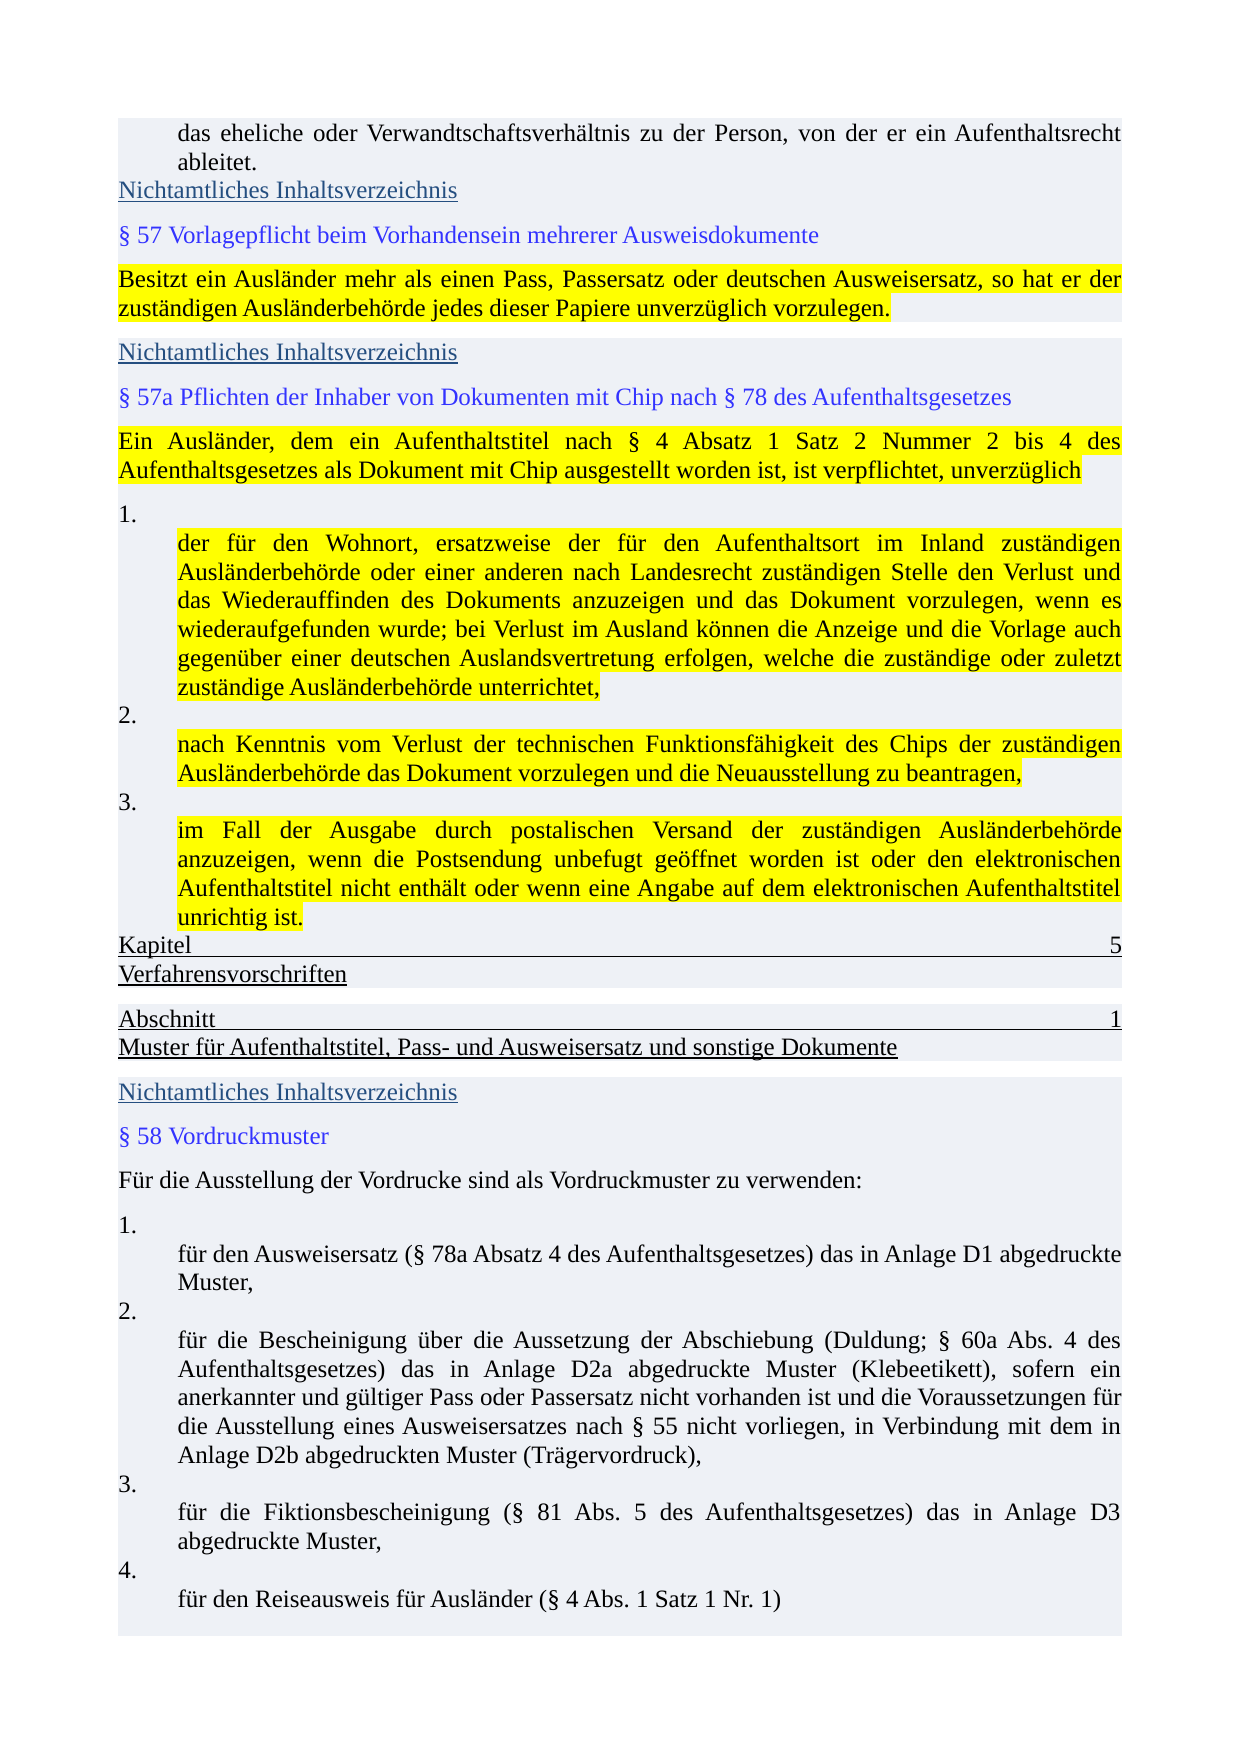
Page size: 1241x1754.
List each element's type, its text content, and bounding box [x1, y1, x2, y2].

list im Fall der Ausgabe durch postalischen Versand der zuständigen Ausländerbehörde anzuzeigen, wenn die Postsendung unbefugt geöffnet worden ist oder den elektronischen Aufenthaltstitel nicht enthält oder wenn eine Angabe auf dem elektronischen Aufenthaltstitel unrichtig ist. [177, 816, 1122, 931]
subtitle 2. [118, 701, 1122, 729]
list für den Ausweisersatz (§ 78a Absatz 4 des Aufenthaltsgesetzes) das in Anlage D1 abgedruckte Muster, [177, 1239, 1122, 1296]
list für die Fiktionsbescheinigung (§ 81 Abs. 5 des Aufenthaltsgesetzes) das in Anlage D3 abgedruckte Muster, [177, 1497, 1122, 1555]
subtitle 4. [118, 1555, 1122, 1584]
subtitle 2. [118, 1296, 1122, 1325]
subtitle § 57a Pflichten der Inhaber von Dokumenten mit Chip nach § 78 des Aufenthaltsgesetzes [118, 382, 1122, 411]
subtitle 3. [118, 1469, 1122, 1497]
subtitle 1. [118, 499, 1122, 528]
subtitle 3. [118, 787, 1122, 816]
list für den Reiseausweis für Ausländer (§ 4 Abs. 1 Satz 1 Nr. 1) [177, 1584, 1122, 1612]
subtitle § 57 Vorlagepflicht beim Vorhandensein mehrerer Ausweisdokumente [118, 220, 1122, 249]
subtitle § 58 Vordruckmuster [118, 1121, 1122, 1150]
subtitle Abschnitt 1 [118, 1004, 1122, 1029]
subtitle 1. [118, 1210, 1122, 1239]
subtitle Kapitel 5 [118, 931, 1122, 956]
list das eheliche oder Verwandtschaftsverhältnis zu der Person, von der er ein Aufenthaltsrecht ableitet. [177, 118, 1122, 176]
list für die Bescheinigung über die Aussetzung der Abschiebung (Duldung; § 60a Abs. 4 des Aufenthaltsgesetzes) das in Anlage D2a abgedruckte Muster (Klebeetikett), sofern ein anerkannter und gültiger Pass oder Passersatz nicht vorhanden ist und die Voraussetzungen für die Ausstellung eines Ausweisersatzes nach § 55 nicht vorliegen, in Verbindung mit dem in Anlage D2b abgedruckten Muster (Trägervordruck), [177, 1325, 1122, 1469]
subtitle Muster für Aufenthaltstitel, Pass- und Ausweisersatz und sonstige Dokumente [118, 1030, 1122, 1061]
list nach Kenntnis vom Verlust der technischen Funktionsfähigkeit des Chips der zuständigen Ausländerbehörde das Dokument vorzulegen und die Neuausstellung zu beantragen, [177, 729, 1122, 787]
text Ein Ausländer, dem ein Aufenthaltstitel nach § 4 Absatz 1 Satz 2 Nummer 2 bis 4 des Aufenthaltsgesetzes als Dokument mit Chip ausgestellt worden ist, ist verpflichtet, unverzüglich [118, 426, 1122, 484]
text Besitzt ein Ausländer mehr als einen Pass, Passersatz oder deutschen Ausweisersatz, so hat er der zuständigen Ausländerbehörde jedes dieser Papiere unverzüglich vorzulegen. [118, 264, 1122, 322]
list der für den Wohnort, ersatzweise der für den Aufenthaltsort im Inland zuständigen Ausländerbehörde oder einer anderen nach Landesrecht zuständigen Stelle den Verlust und das Wiederauffinden des Dokuments anzuzeigen und das Dokument vorzulegen, wenn es wiederaufgefunden wurde; bei Verlust im Ausland können die Anzeige und die Vorlage auch gegenüber einer deutschen Auslandsvertretung erfolgen, welche die zuständige oder zuletzt zuständige Ausländerbehörde unterrichtet, [177, 528, 1122, 701]
subtitle Verfahrensvorschriften [118, 957, 1122, 988]
text Nichtamtliches Inhaltsverzeichnis [118, 337, 1122, 366]
text Nichtamtliches Inhaltsverzeichnis [118, 176, 1122, 204]
text Für die Ausstellung der Vordrucke sind als Vordruckmuster zu verwenden: [118, 1166, 1122, 1194]
text Nichtamtliches Inhaltsverzeichnis [118, 1077, 1122, 1106]
